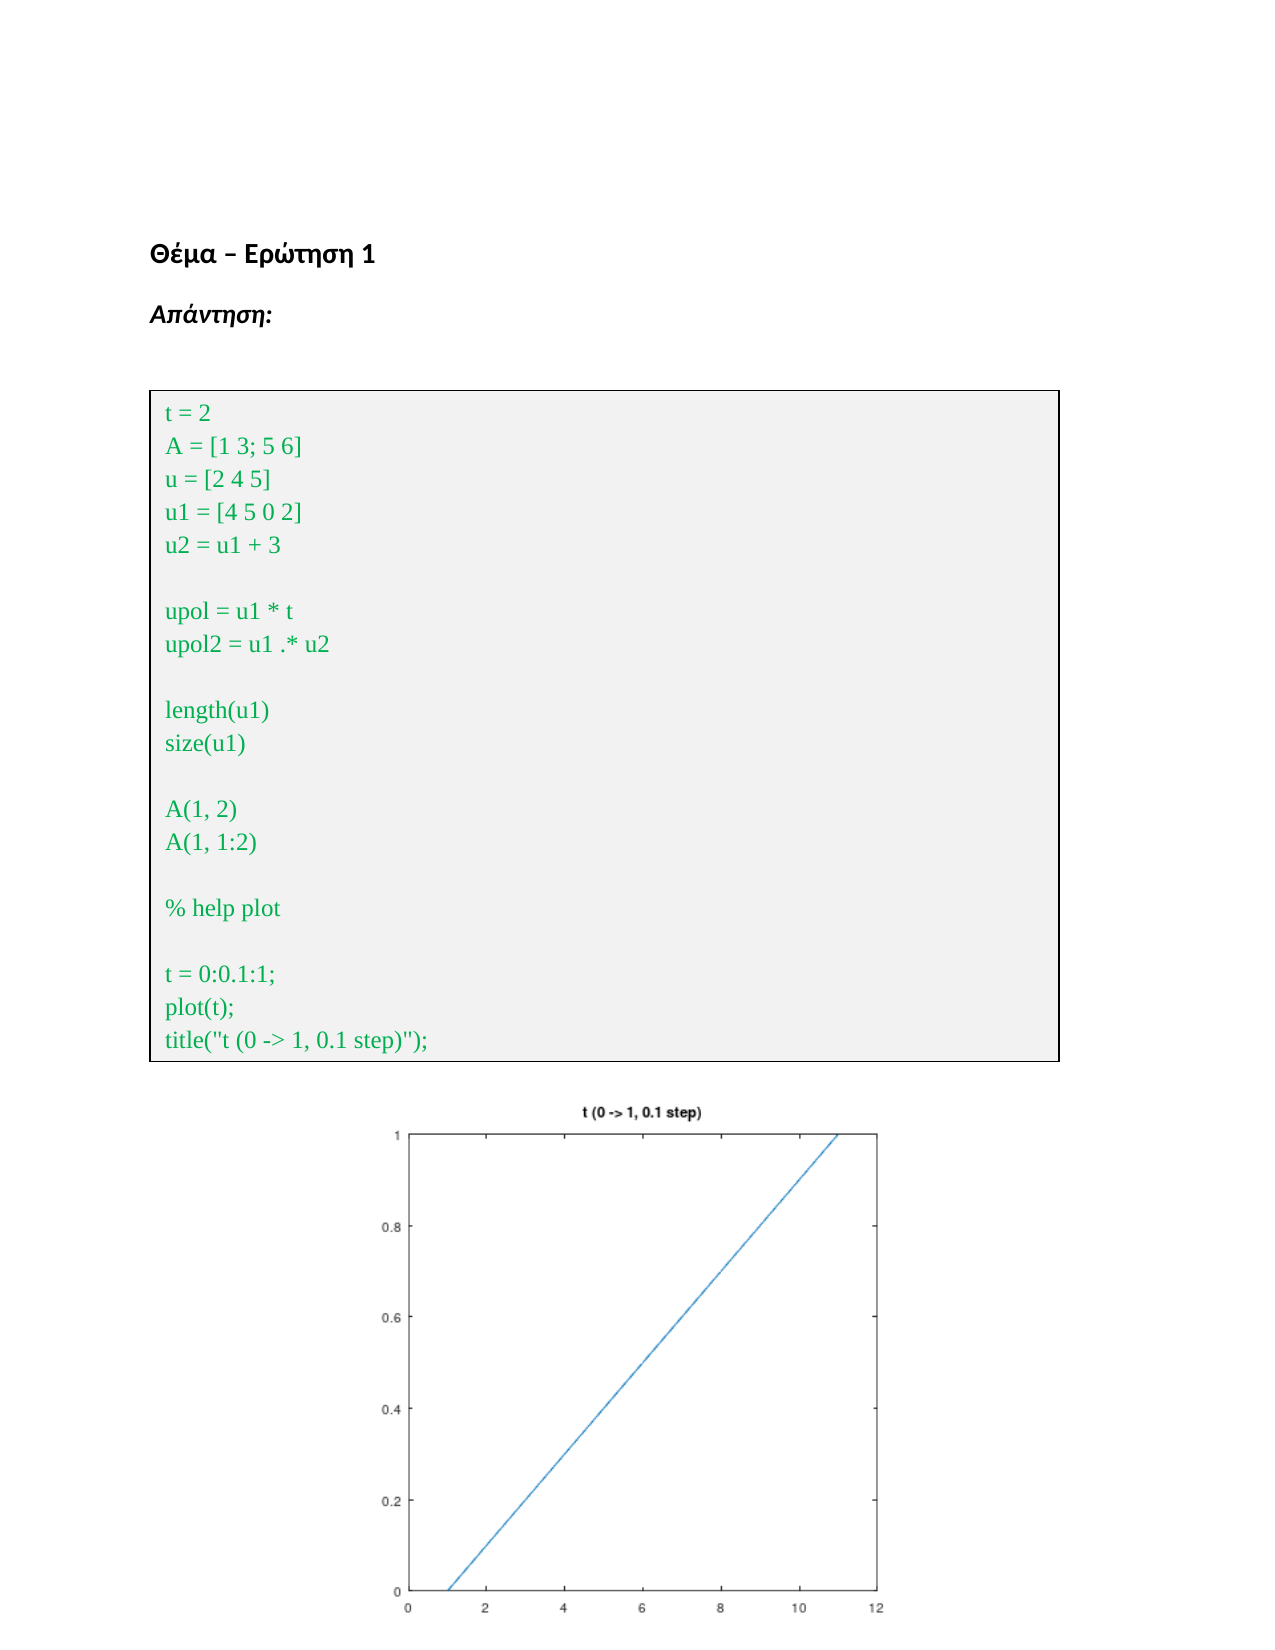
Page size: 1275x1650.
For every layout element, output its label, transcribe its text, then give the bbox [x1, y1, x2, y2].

text A = [1 3; 5 6] [165, 431, 1044, 460]
text u = [2 4 5] [165, 464, 1044, 493]
text % help plot [165, 893, 1044, 922]
text A(1, 2) [165, 794, 1044, 823]
text A(1, 1:2) [165, 827, 1044, 856]
subtitle Θέμα – Ερώτηση 1 [150, 235, 1125, 271]
text u2 = u1 + 3 [165, 530, 1044, 559]
text t = 0:0.1:1; [165, 959, 1044, 988]
text length(u1) [165, 695, 1044, 724]
text plot(t); [165, 992, 1044, 1021]
text title("t (0 -> 1, 0.1 step)"); [165, 1025, 1044, 1054]
text upol2 = u1 .* u2 [165, 629, 1044, 658]
text size(u1) [165, 728, 1044, 757]
text upol = u1 * t [165, 596, 1044, 625]
text t = 2 [165, 398, 1044, 427]
subtitle Απάντηση: [150, 297, 1125, 330]
text u1 = [4 5 0 2] [165, 497, 1044, 526]
picture [362, 1095, 911, 1638]
